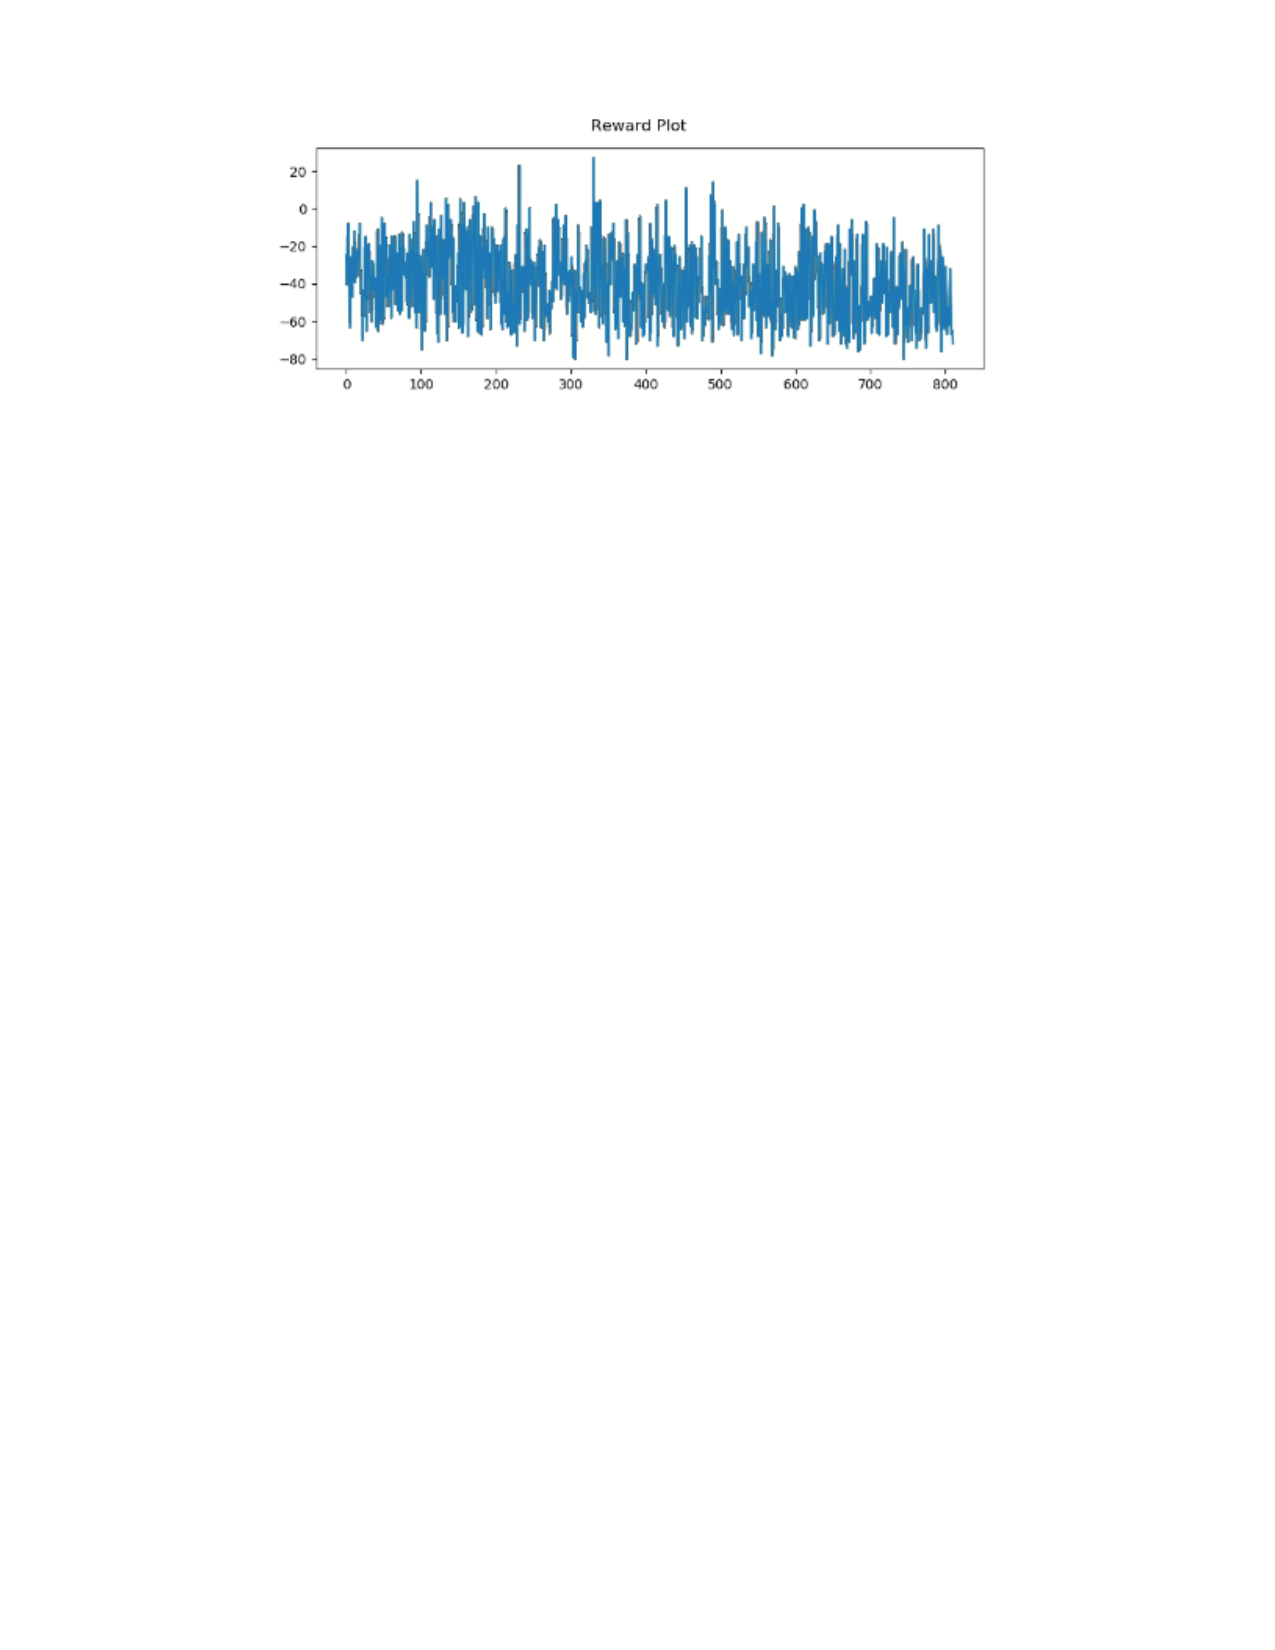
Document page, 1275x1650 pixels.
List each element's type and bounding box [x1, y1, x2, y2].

picture [275, 118, 1001, 398]
